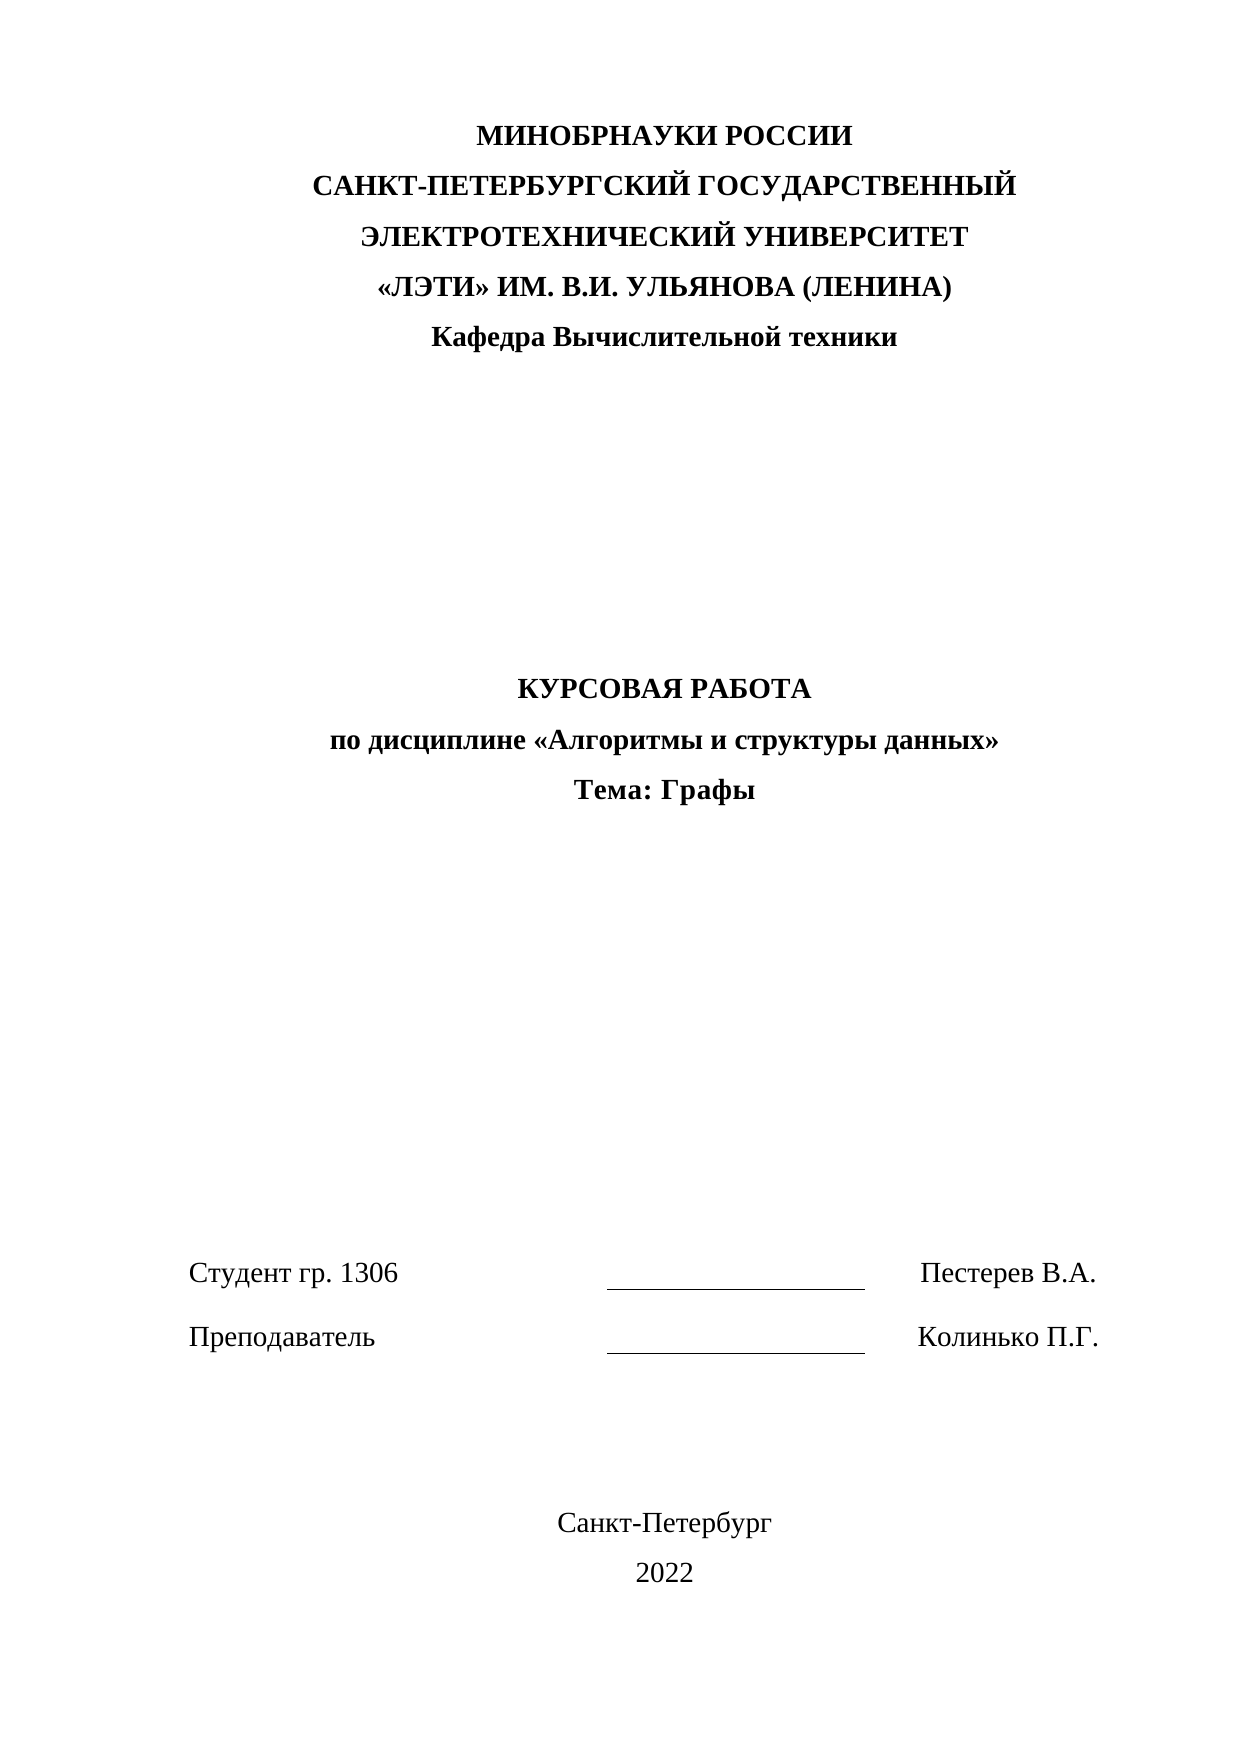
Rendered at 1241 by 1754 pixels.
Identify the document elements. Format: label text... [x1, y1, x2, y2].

text КУРСОВАЯ РАБОТА [177, 672, 1152, 705]
text 2022 [177, 1555, 1152, 1589]
table_cell Колинько П.Г. [865, 1289, 1152, 1353]
table_header Студент гр. 1306 [177, 1225, 607, 1289]
text Санкт-Петербург [177, 1505, 1152, 1538]
text Кафедра Вычислительной техники [177, 319, 1152, 353]
text по дисциплине «Алгоритмы и структуры данных» [177, 722, 1152, 755]
text Санкт-Петербургский государственный [177, 168, 1152, 202]
text электротехнический университет [177, 219, 1152, 252]
text МИНОБРНАУКИ РОССИИ [177, 118, 1152, 152]
table_header [607, 1225, 865, 1289]
table_cell Преподаватель [177, 1289, 607, 1353]
text «ЛЭТИ» им. В.И. Ульянова (Ленина) [177, 269, 1152, 303]
table_header Пестерев В.А. [865, 1225, 1152, 1289]
text Тема: Графы [177, 772, 1152, 806]
table_cell [607, 1290, 865, 1353]
